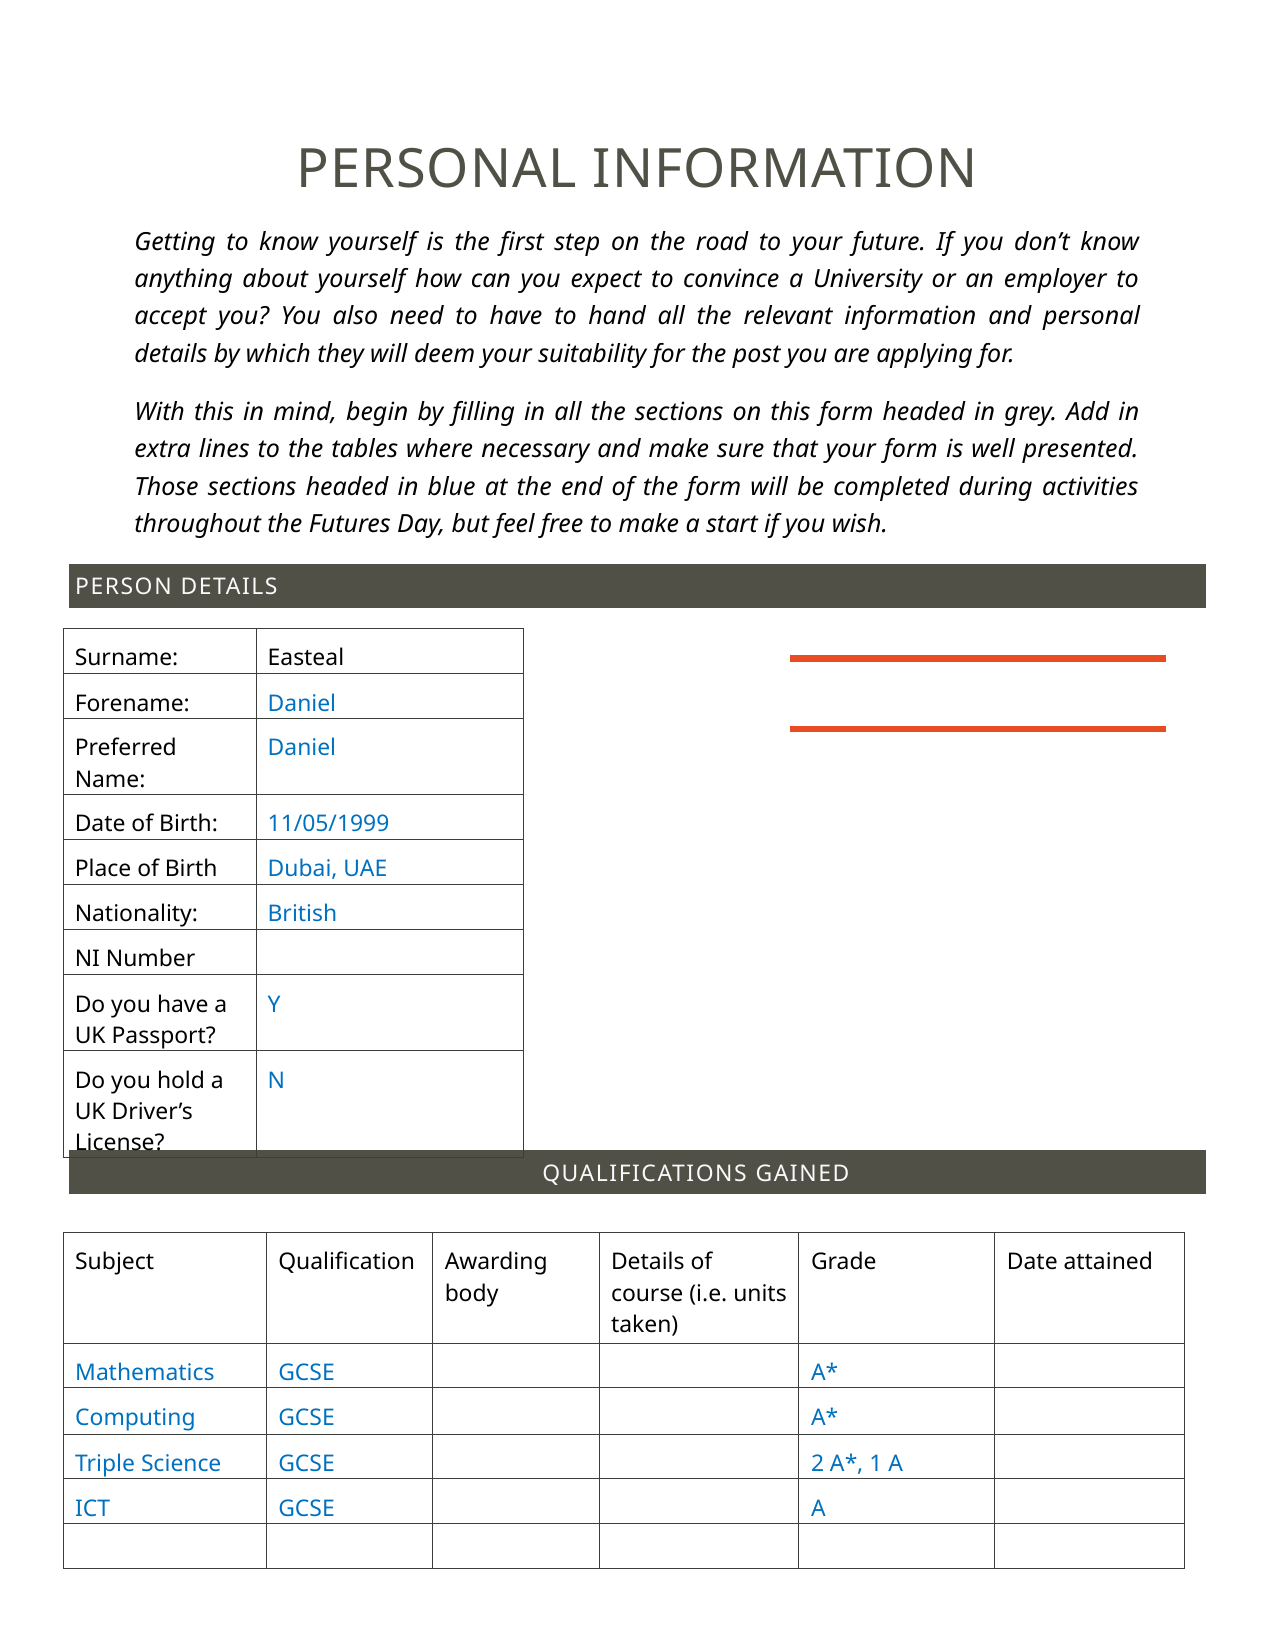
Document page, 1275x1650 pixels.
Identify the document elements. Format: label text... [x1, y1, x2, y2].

table_cell [267, 1524, 432, 1568]
table_cell 2 A*, 1 A [799, 1435, 994, 1478]
table_cell [995, 1435, 1184, 1478]
table_cell British [257, 885, 523, 929]
table_cell [433, 1388, 599, 1433]
table_header Grade [799, 1233, 994, 1342]
table_cell ICT [64, 1479, 266, 1523]
table_cell Date of Birth: [64, 795, 256, 838]
table_cell Do you hold a UK Driver’s License? [64, 1051, 256, 1157]
table_cell Daniel [257, 674, 523, 718]
table_cell GCSE [267, 1344, 432, 1387]
table_cell Nationality: [64, 885, 256, 929]
table_cell [433, 1435, 599, 1478]
table_cell [600, 1388, 798, 1433]
table_header Details of course (i.e. units taken) [600, 1233, 798, 1342]
table_cell NI Number [64, 930, 256, 974]
table_cell A* [799, 1344, 994, 1387]
table_cell [995, 1524, 1184, 1568]
title Personal information [75, 129, 1200, 203]
text Getting to know yourself is the first step on the road to your future. If you don’t know anything about yourself how can you expect to convince a University or an employer to accept you? You also need to have to hand all the relevant information and personal details by which they will deem your suitability for the post you are applying for. [134, 223, 1141, 369]
table_cell [600, 1344, 798, 1387]
table_cell A* [799, 1388, 994, 1433]
table_cell [64, 1524, 266, 1568]
subtitle Person details [75, 570, 1200, 601]
table_cell Preferred Name: [64, 719, 256, 794]
table_header Awarding body [433, 1233, 599, 1342]
table_cell [433, 1344, 599, 1387]
table_cell GCSE [267, 1479, 432, 1523]
table_cell [433, 1479, 599, 1523]
table_cell GCSE [267, 1435, 432, 1478]
table_header Subject [64, 1233, 266, 1342]
table_cell [600, 1479, 798, 1523]
text With this in mind, begin by filling in all the sections on this form headed in grey. Add in extra lines to the tables where necessary and make sure that your form is well presented. Those sections headed in blue at the end of the form will be completed during activities throughout the Futures Day, but feel free to make a start if you wish. [134, 393, 1141, 540]
table_cell Triple Science [64, 1435, 266, 1478]
table_cell 11/05/1999 [257, 795, 523, 838]
table_cell Dubai, UAE [257, 840, 523, 884]
table_cell Computing [64, 1388, 266, 1433]
table_cell N [257, 1051, 523, 1157]
table_cell Place of Birth [64, 840, 256, 884]
subtitle Qualifications Gained [75, 1157, 1200, 1188]
table_header Easteal [257, 629, 523, 673]
table_cell Forename: [64, 674, 256, 718]
table_cell [799, 1524, 994, 1568]
table_cell [995, 1344, 1184, 1387]
table_cell [995, 1479, 1184, 1523]
table_cell Do you have a UK Passport? [64, 975, 256, 1050]
table_cell [433, 1524, 599, 1568]
table_cell [257, 930, 523, 974]
table_header Surname: [64, 629, 256, 673]
table_cell [600, 1435, 798, 1478]
table_cell [600, 1524, 798, 1568]
table_cell Y [257, 975, 523, 1050]
table_cell Daniel [257, 719, 523, 794]
table_cell Mathematics [64, 1344, 266, 1387]
table_cell [995, 1388, 1184, 1433]
table_cell GCSE [267, 1388, 432, 1433]
table_cell A [799, 1479, 994, 1523]
table_header Qualification [267, 1233, 432, 1342]
table_header Date attained [995, 1233, 1184, 1342]
